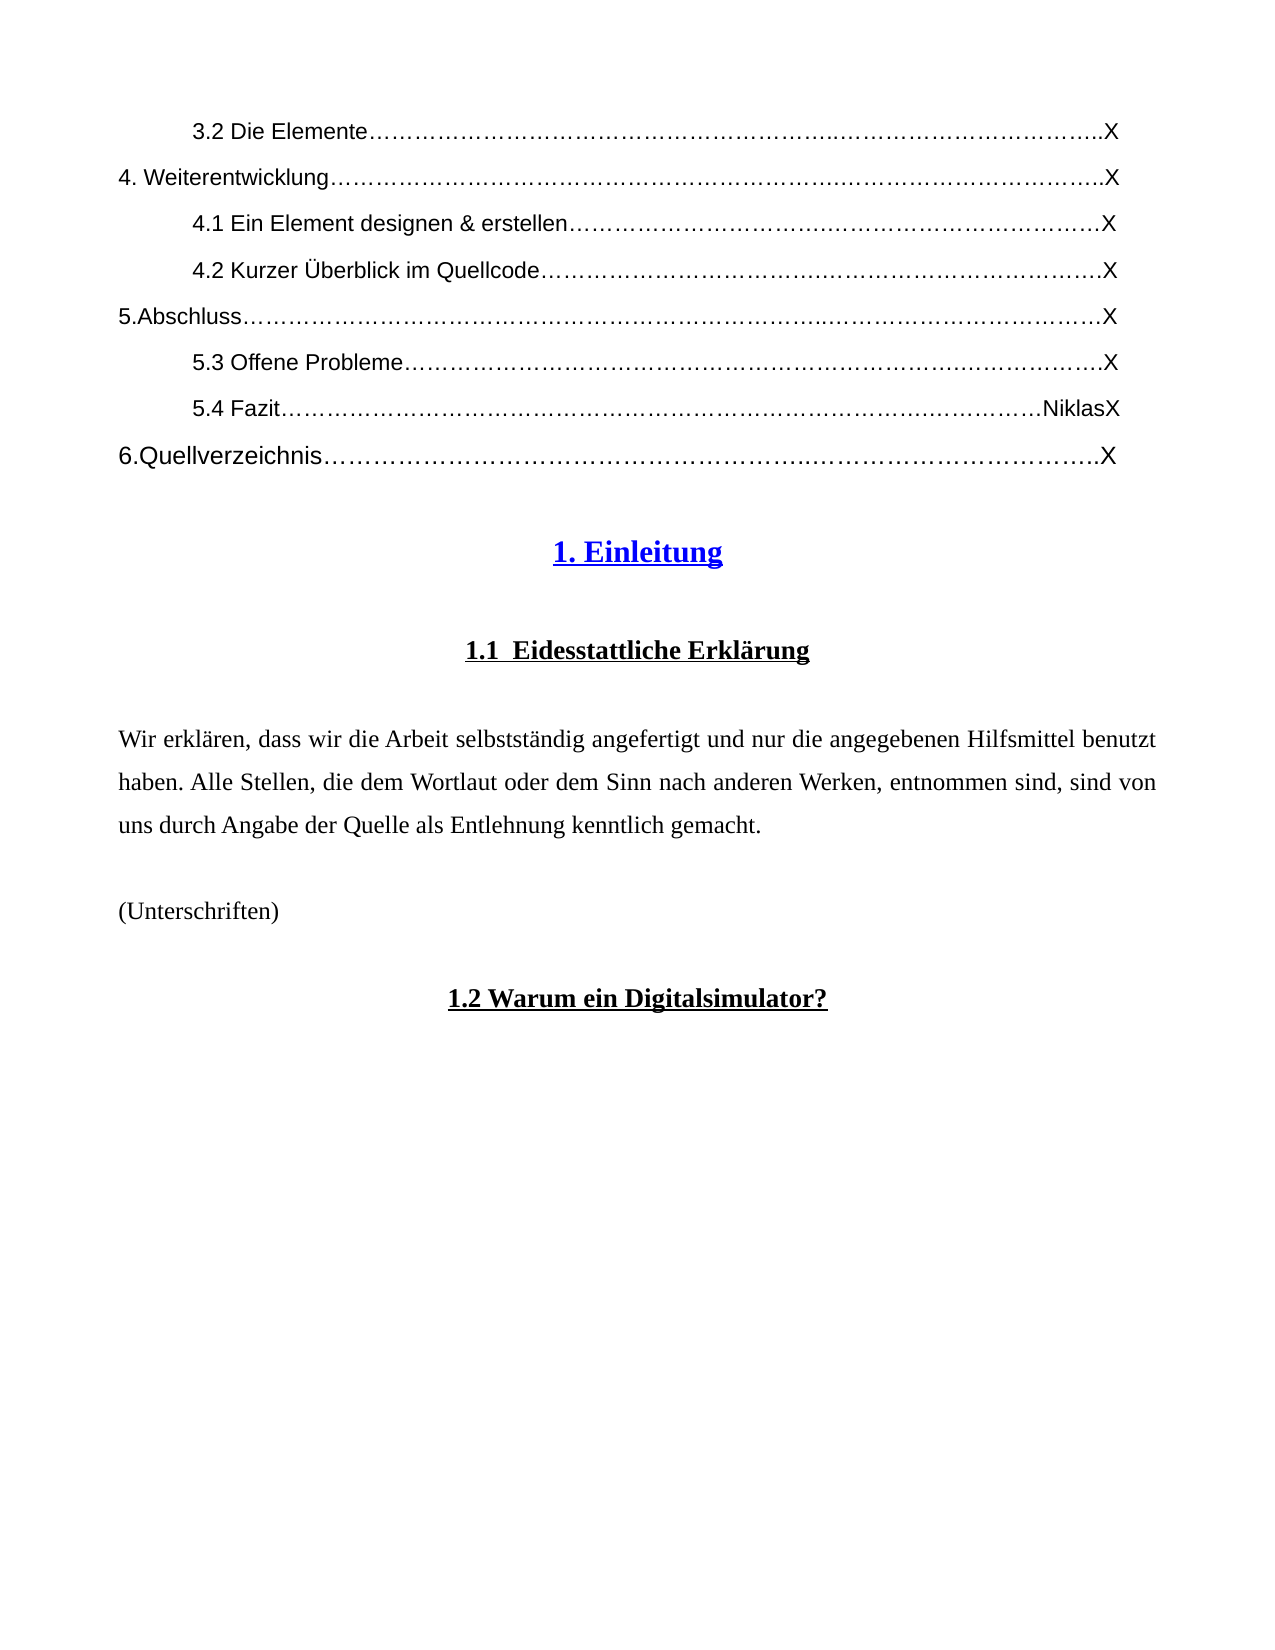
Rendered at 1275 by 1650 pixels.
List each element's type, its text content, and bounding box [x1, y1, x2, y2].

subtitle 1.1 Eidesstattliche Erklärung [118, 634, 1157, 665]
subtitle 1. Einleitung [118, 533, 1157, 569]
text 4.1 Ein Element designen & erstellen…………………………….………………………………X [118, 210, 1157, 237]
text 5.3 Offene Probleme……………………………………………………………….……………….X [118, 349, 1157, 375]
text 4. Weiterentwicklung………………………………………………………….……………………………..X [118, 164, 1157, 191]
text 5.4 Fazit………………………………………………………………………….……………NiklasX [118, 395, 1157, 421]
subtitle 1.2 Warum ein Digitalsimulator? [118, 982, 1157, 1013]
text 3.2 Die Elemente……………………………………………………..……………………………..X [118, 118, 1157, 144]
text Wir erklären, dass wir die Arbeit selbstständig angefertigt und nur die angegebenen Hilfsmittel benutzt haben. Alle Stellen, die dem Wortlaut oder dem Sinn nach anderen Werken, entnommen sind, sind von uns durch Angabe der Quelle als Entlehnung kenntlich gemacht. [118, 724, 1157, 839]
text 5.Abschluss…………………………………………………………………..………………………………X [118, 303, 1157, 329]
text 4.2 Kurzer Überblick im Quellcode……………………………….……………………………….X [118, 257, 1157, 283]
text (Unterschriften) [118, 896, 1157, 925]
text 6.Quellverzeichnis…………………………………………………..……………………………..X [118, 441, 1157, 470]
